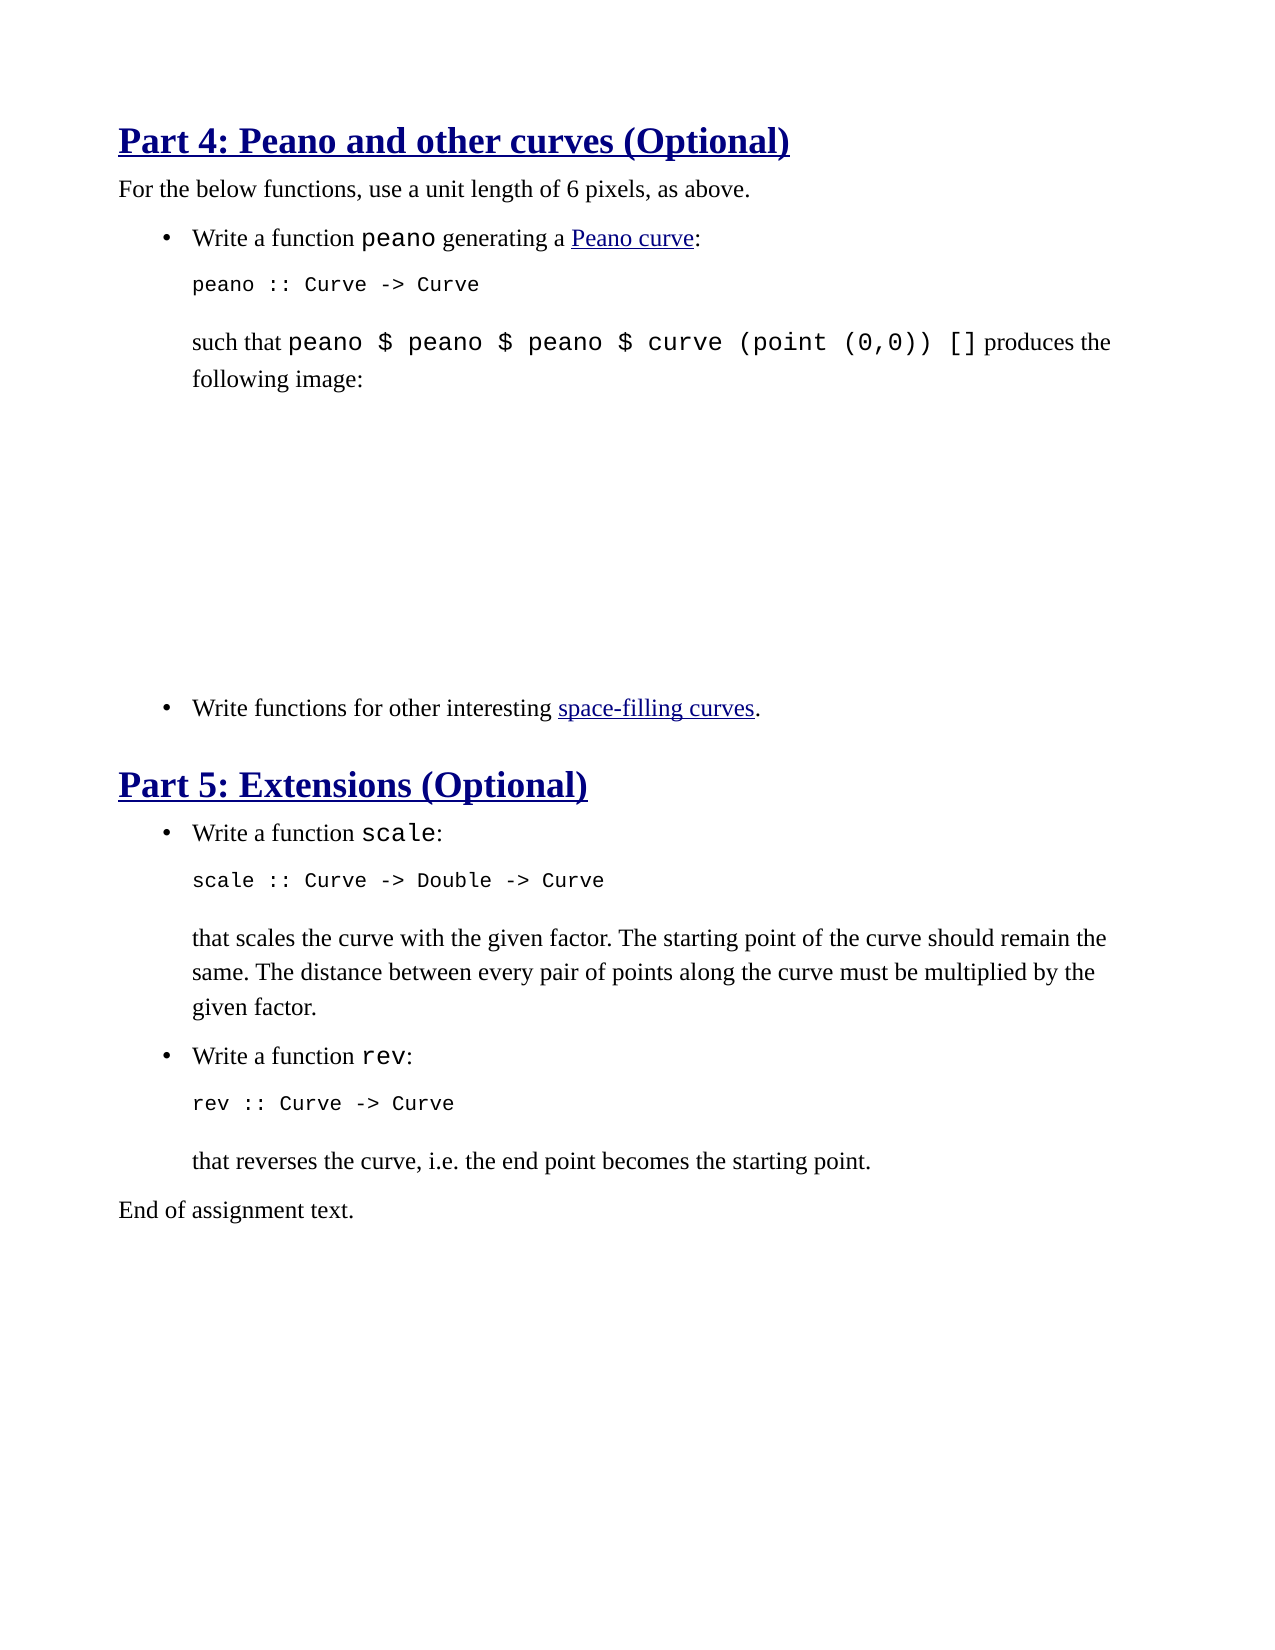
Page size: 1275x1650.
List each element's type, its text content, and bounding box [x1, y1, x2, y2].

list Write functions for other interesting space-filling curves. [162, 693, 1157, 722]
text For the below functions, use a unit length of 6 pixels, as above. [118, 174, 1157, 202]
list Write a function rev: [162, 1041, 1157, 1072]
list that scales the curve with the given factor. The starting point of the curve should remain the same. The distance between every pair of points along the curve must be multiplied by the given factor. [162, 923, 1157, 1021]
list Write a function scale: [162, 818, 1157, 849]
list such that peano $ peano $ peano $ curve (point (0,0)) [] produces the following image: [162, 327, 1157, 393]
subtitle Part 4: Peano and other curves (Optional) [118, 118, 1157, 161]
text End of assignment text. [118, 1195, 1157, 1223]
list rev :: Curve -> Curve [162, 1093, 1157, 1116]
list peano :: Curve -> Curve [162, 274, 1157, 298]
subtitle Part 5: Extensions (Optional) [118, 763, 1157, 806]
list Write a function peano generating a Peano curve: [162, 223, 1157, 254]
list scale :: Curve -> Double -> Curve [162, 870, 1157, 893]
list that reverses the curve, i.e. the end point becomes the starting point. [162, 1146, 1157, 1174]
